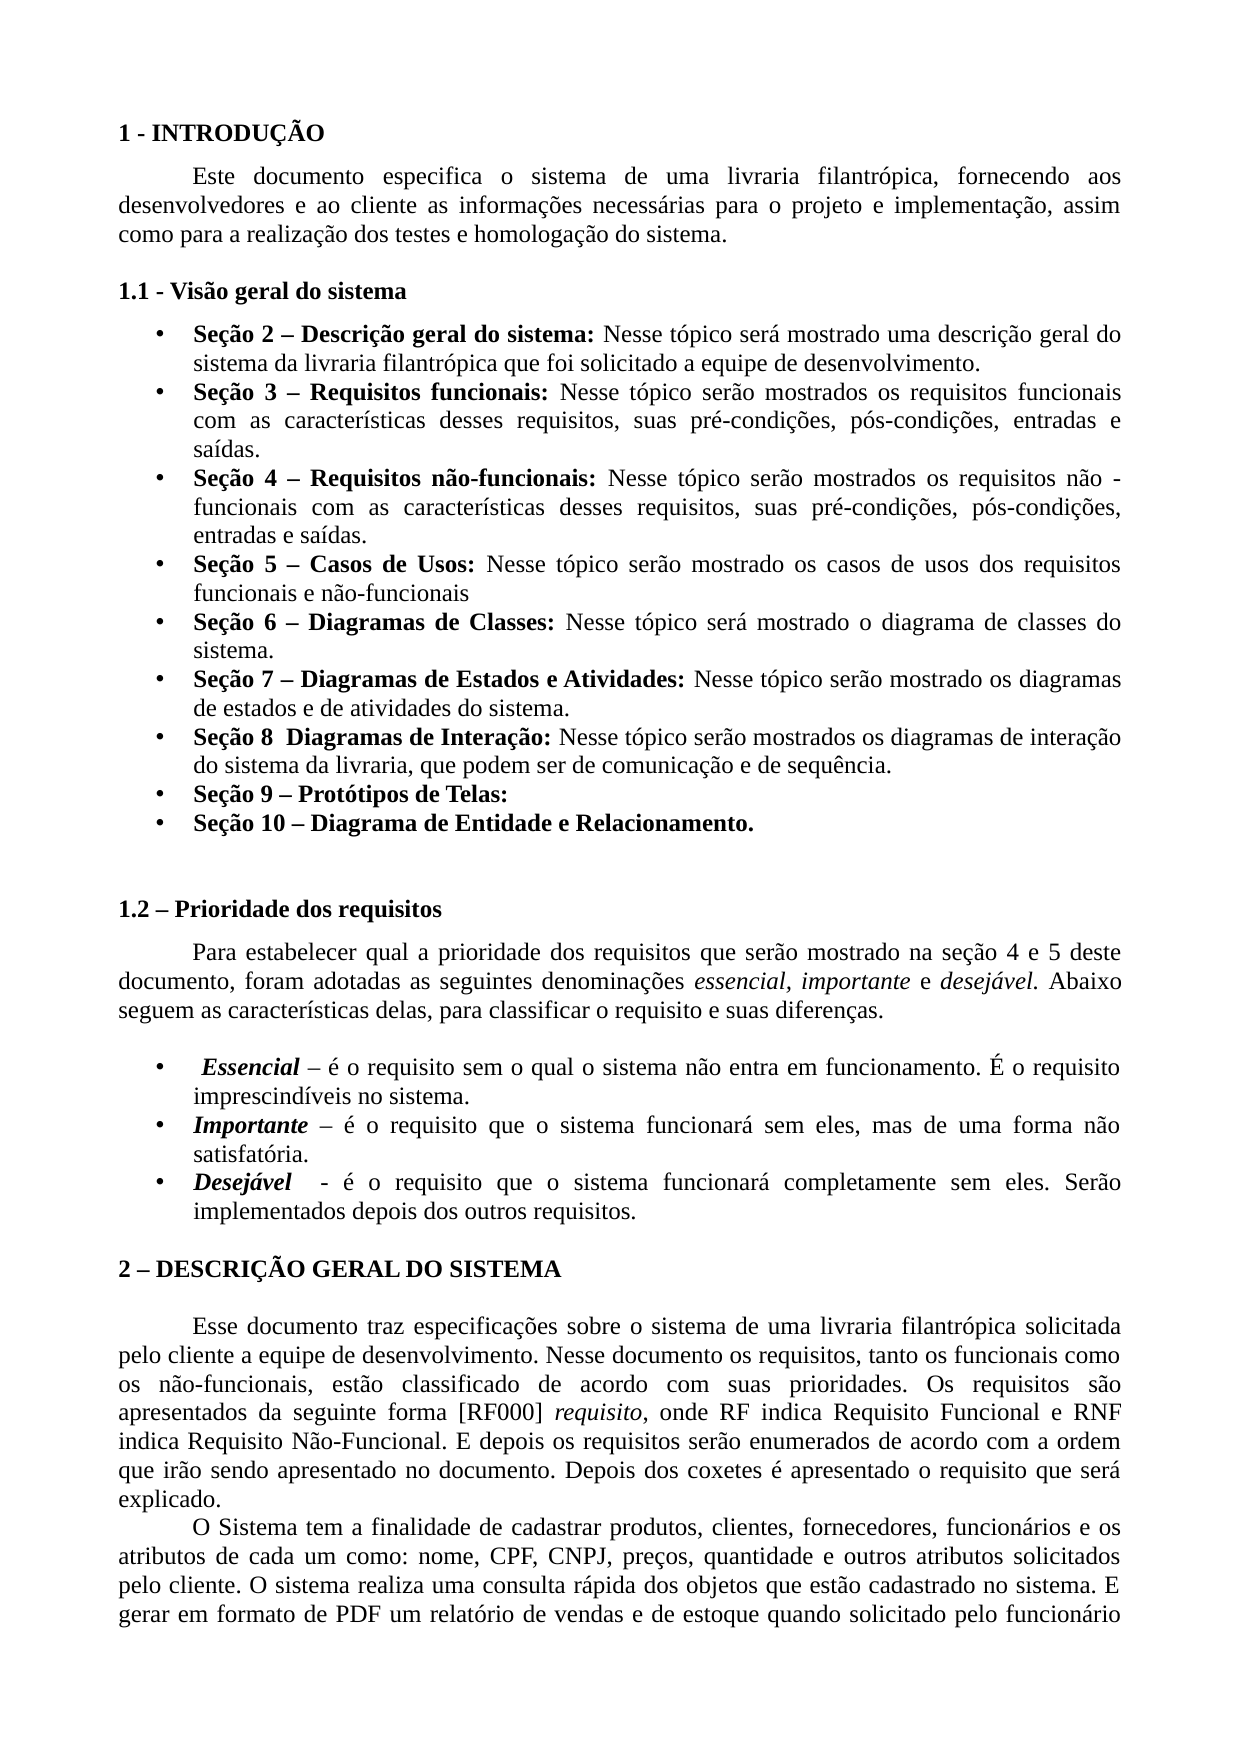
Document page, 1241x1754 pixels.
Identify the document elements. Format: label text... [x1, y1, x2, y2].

list Seção 4 – Requisitos não-funcionais: Nesse tópico serão mostrados os requisitos não -funcionais com as características desses requisitos, suas pré-condições, pós-condições, entradas e saídas. [156, 463, 1122, 549]
list Seção 3 – Requisitos funcionais: Nesse tópico serão mostrados os requisitos funcionais com as características desses requisitos, suas pré-condições, pós-condições, entradas e saídas. [156, 377, 1122, 463]
list Seção 9 – Protótipos de Telas: [156, 779, 1122, 808]
text 2 – DESCRIÇÃO GERAL DO SISTEMA [118, 1254, 1122, 1282]
text Esse documento traz especificações sobre o sistema de uma livraria filantrópica solicitada pelo cliente a equipe de desenvolvimento. Nesse documento os requisitos, tanto os funcionais como os não-funcionais, estão classificado de acordo com suas prioridades. Os requisitos são apresentados da seguinte forma [RF000] requisito, onde RF indica Requisito Funcional e RNF indica Requisito Não-Funcional. E depois os requisitos serão enumerados de acordo com a ordem que irão sendo apresentado no documento. Depois dos coxetes é apresentado o requisito que será explicado. [118, 1311, 1122, 1512]
text Este documento especifica o sistema de uma livraria filantrópica, fornecendo aos desenvolvedores e ao cliente as informações necessárias para o projeto e implementação, assim como para a realização dos testes e homologação do sistema. [118, 161, 1122, 247]
list Seção 8 Diagramas de Interação: Nesse tópico serão mostrados os diagramas de interação do sistema da livraria, que podem ser de comunicação e de sequência. [156, 722, 1122, 779]
list Importante – é o requisito que o sistema funcionará sem eles, mas de uma forma não satisfatória. [156, 1110, 1122, 1167]
text 1.1 - Visão geral do sistema [118, 276, 1122, 305]
list Seção 7 – Diagramas de Estados e Atividades: Nesse tópico serão mostrado os diagramas de estados e de atividades do sistema. [156, 664, 1122, 722]
list Seção 5 – Casos de Usos: Nesse tópico serão mostrado os casos de usos dos requisitos funcionais e não-funcionais [156, 549, 1122, 607]
text 1.2 – Prioridade dos requisitos [118, 894, 1122, 923]
text O Sistema tem a finalidade de cadastrar produtos, clientes, fornecedores, funcionários e os atributos de cada um como: nome, CPF, CNPJ, preços, quantidade e outros atributos solicitados pelo cliente. O sistema realiza uma consulta rápida dos objetos que estão cadastrado no sistema. E gerar em formato de PDF um relatório de vendas e de estoque quando solicitado pelo funcionário [118, 1512, 1122, 1627]
text 1 - INTRODUÇÃO [118, 118, 1122, 147]
list Seção 2 – Descrição geral do sistema: Nesse tópico será mostrado uma descrição geral do sistema da livraria filantrópica que foi solicitado a equipe de desenvolvimento. [156, 319, 1122, 377]
list Desejável - é o requisito que o sistema funcionará completamente sem eles. Serão implementados depois dos outros requisitos. [156, 1167, 1122, 1225]
text Para estabelecer qual a prioridade dos requisitos que serão mostrado na seção 4 e 5 deste documento, foram adotadas as seguintes denominações essencial, importante e desejável. Abaixo seguem as características delas, para classificar o requisito e suas diferenças. [118, 937, 1122, 1024]
list Seção 10 – Diagrama de Entidade e Relacionamento. [156, 808, 1122, 837]
list Seção 6 – Diagramas de Classes: Nesse tópico será mostrado o diagrama de classes do sistema. [156, 607, 1122, 664]
list Essencial – é o requisito sem o qual o sistema não entra em funcionamento. É o requisito imprescindíveis no sistema. [156, 1052, 1122, 1110]
